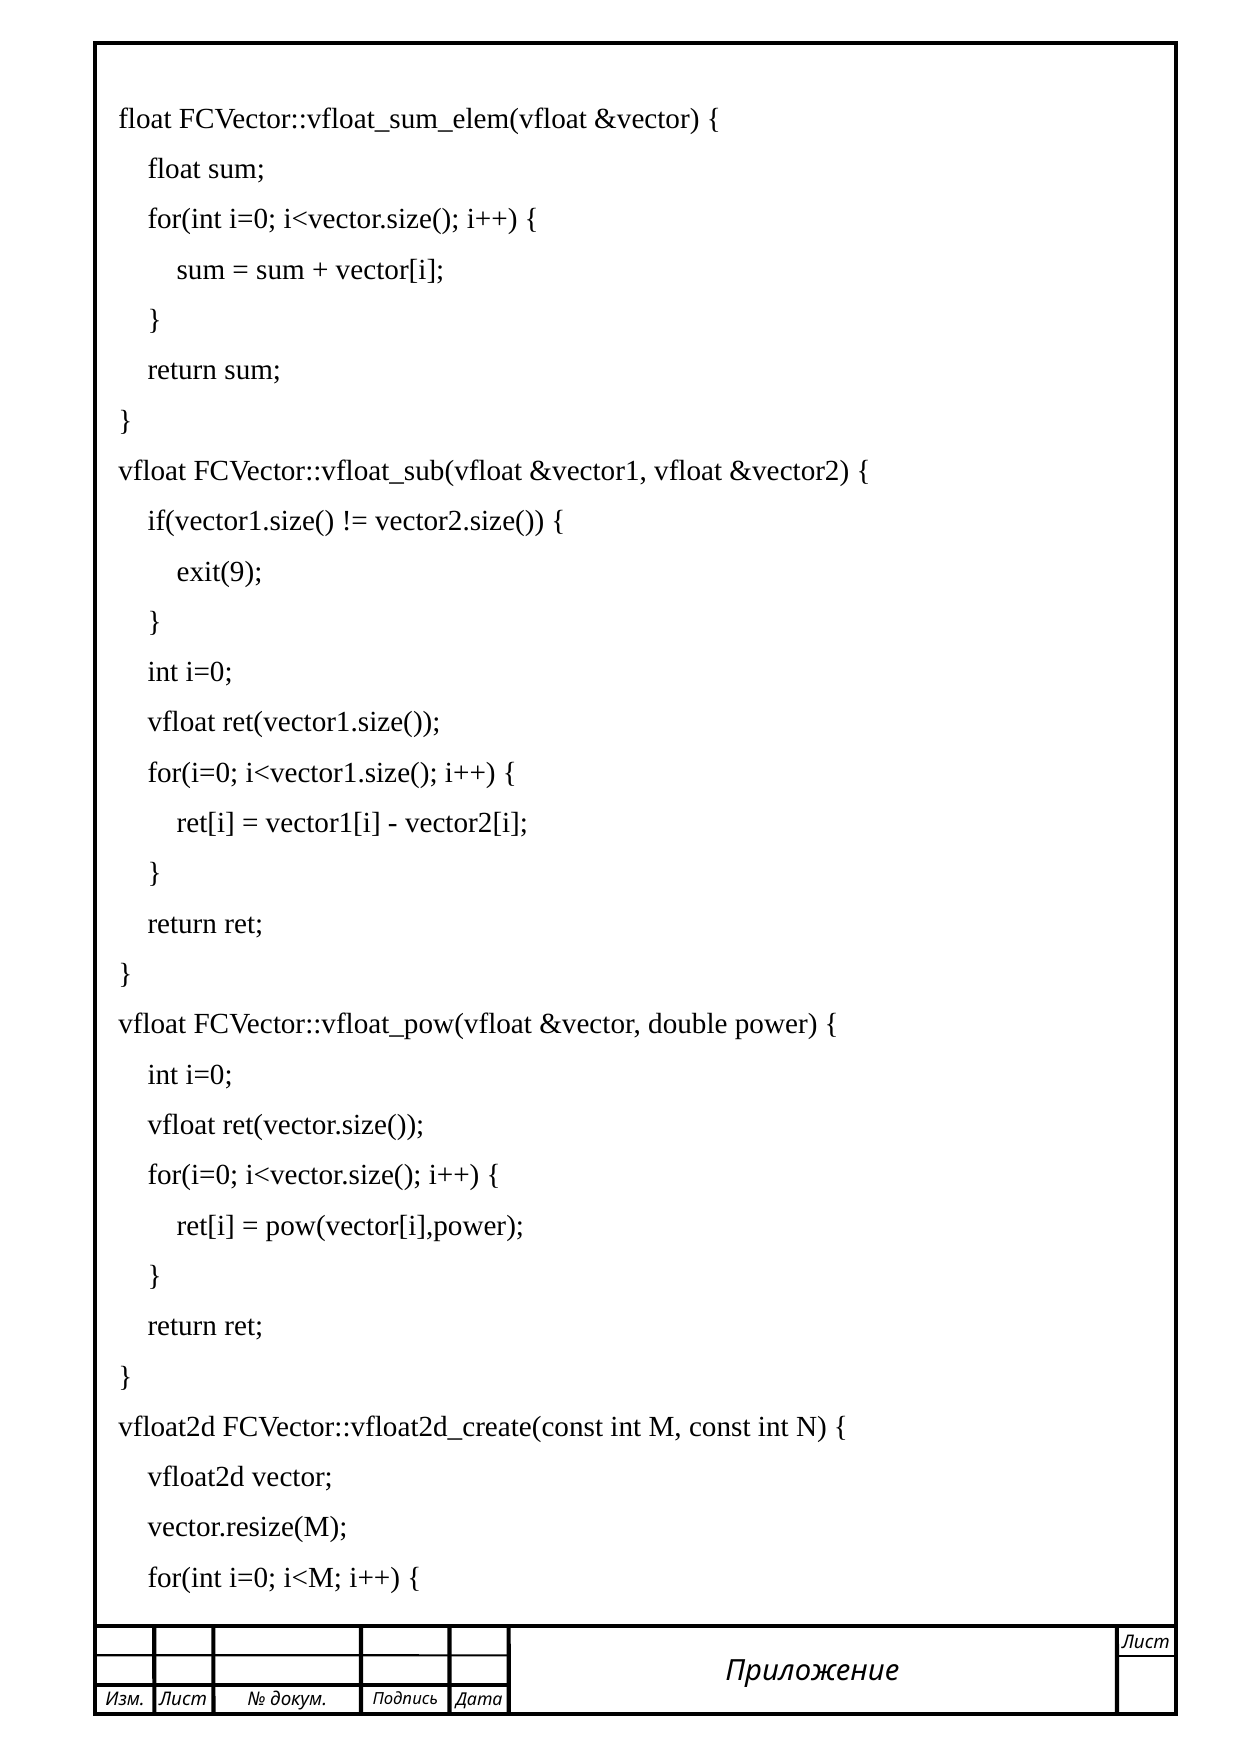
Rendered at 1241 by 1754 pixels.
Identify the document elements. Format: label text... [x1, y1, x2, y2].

text vfloat FCVector::vfloat_pow(vfloat &vector, double power) { [118, 1006, 1122, 1040]
text sum = sum + vector[i]; [118, 252, 1122, 285]
text } [118, 956, 1122, 990]
text ret[i] = vector1[i] - vector2[i]; [118, 805, 1122, 839]
text return ret; [118, 906, 1122, 939]
text } [118, 604, 1122, 637]
text for(int i=0; i<vector.size(); i++) { [118, 201, 1122, 235]
text int i=0; [118, 654, 1122, 688]
text for(int i=0; i<M; i++) { [118, 1560, 1122, 1593]
text float sum; [118, 151, 1122, 185]
text vector.resize(M); [118, 1509, 1122, 1543]
text } [118, 1258, 1122, 1292]
text int i=0; [118, 1057, 1122, 1090]
text vfloat2d vector; [118, 1459, 1122, 1493]
text return sum; [118, 352, 1122, 386]
text if(vector1.size() != vector2.size()) { [118, 503, 1122, 537]
text exit(9); [118, 554, 1122, 587]
text } [118, 302, 1122, 336]
text for(i=0; i<vector1.size(); i++) { [118, 755, 1122, 788]
text ret[i] = pow(vector[i],power); [118, 1208, 1122, 1241]
text for(i=0; i<vector.size(); i++) { [118, 1157, 1122, 1191]
text vfloat ret(vector.size()); [118, 1107, 1122, 1141]
text } [118, 1359, 1122, 1392]
text vfloat ret(vector1.size()); [118, 704, 1122, 738]
text return ret; [118, 1308, 1122, 1342]
text vfloat2d FCVector::vfloat2d_create(const int M, const int N) { [118, 1409, 1122, 1442]
text } [118, 856, 1122, 889]
text vfloat FCVector::vfloat_sub(vfloat &vector1, vfloat &vector2) { [118, 453, 1122, 487]
text float FCVector::vfloat_sum_elem(vfloat &vector) { [118, 101, 1122, 134]
text } [118, 403, 1122, 436]
